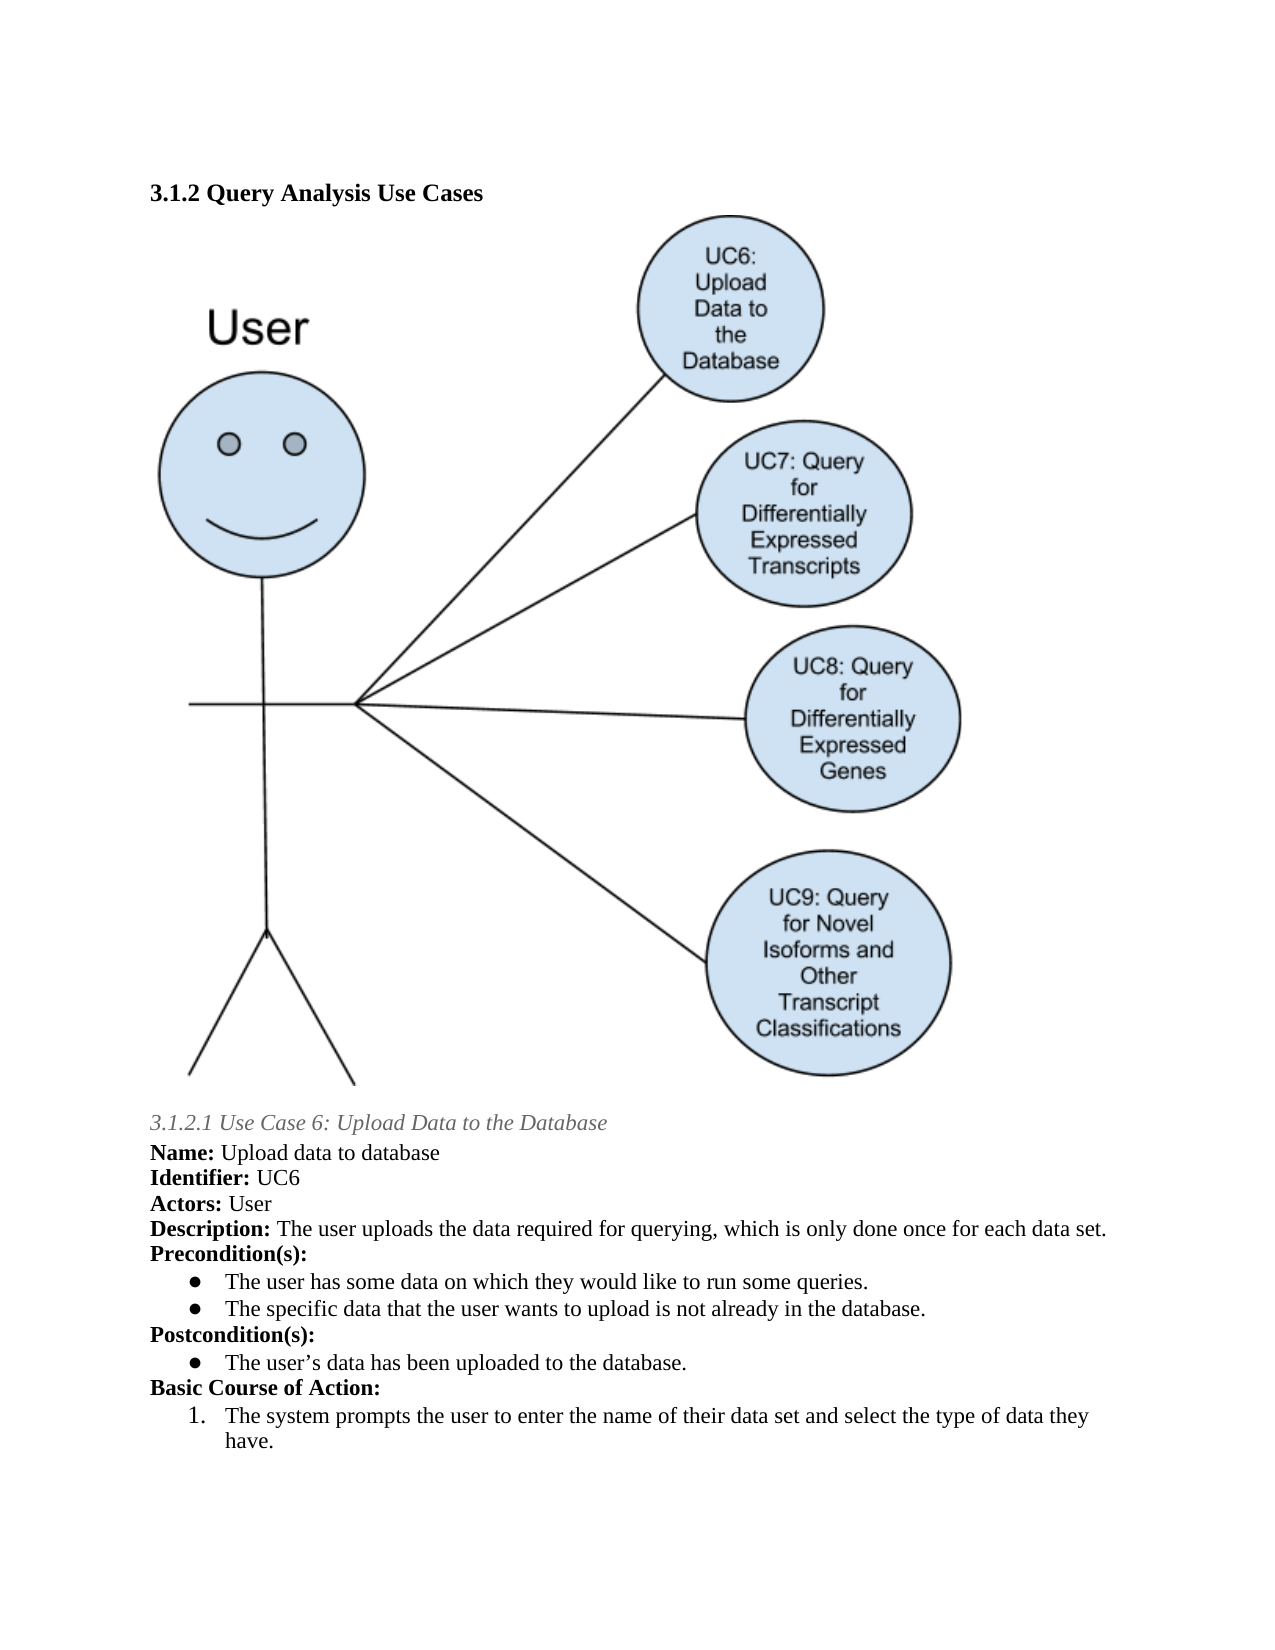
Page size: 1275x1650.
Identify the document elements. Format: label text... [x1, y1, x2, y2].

text Postcondition(s): [150, 1322, 1125, 1348]
subtitle 3.1.2.1 Use Case 6: Upload Data to the Database [150, 1110, 1125, 1136]
list The user has some data on which they would like to run some queries. [187, 1267, 1125, 1294]
text Name: Upload data to database [150, 1140, 1125, 1165]
list The user’s data has been uploaded to the database. [187, 1348, 1125, 1375]
list The system prompts the user to enter the name of their data set and select the type of data they have. [187, 1401, 1125, 1454]
text Actors: User [150, 1191, 1125, 1216]
text Basic Course of Action: [150, 1375, 1125, 1401]
text Identifier: UC6 [150, 1165, 1125, 1191]
subtitle 3.1.2 Query Analysis Use Cases [150, 179, 1125, 207]
list The specific data that the user wants to upload is not already in the database. [187, 1294, 1125, 1322]
picture [150, 215, 962, 1086]
text Precondition(s): [150, 1241, 1125, 1267]
text Description: The user uploads the data required for querying, which is only done once for each data set. [150, 1216, 1125, 1241]
